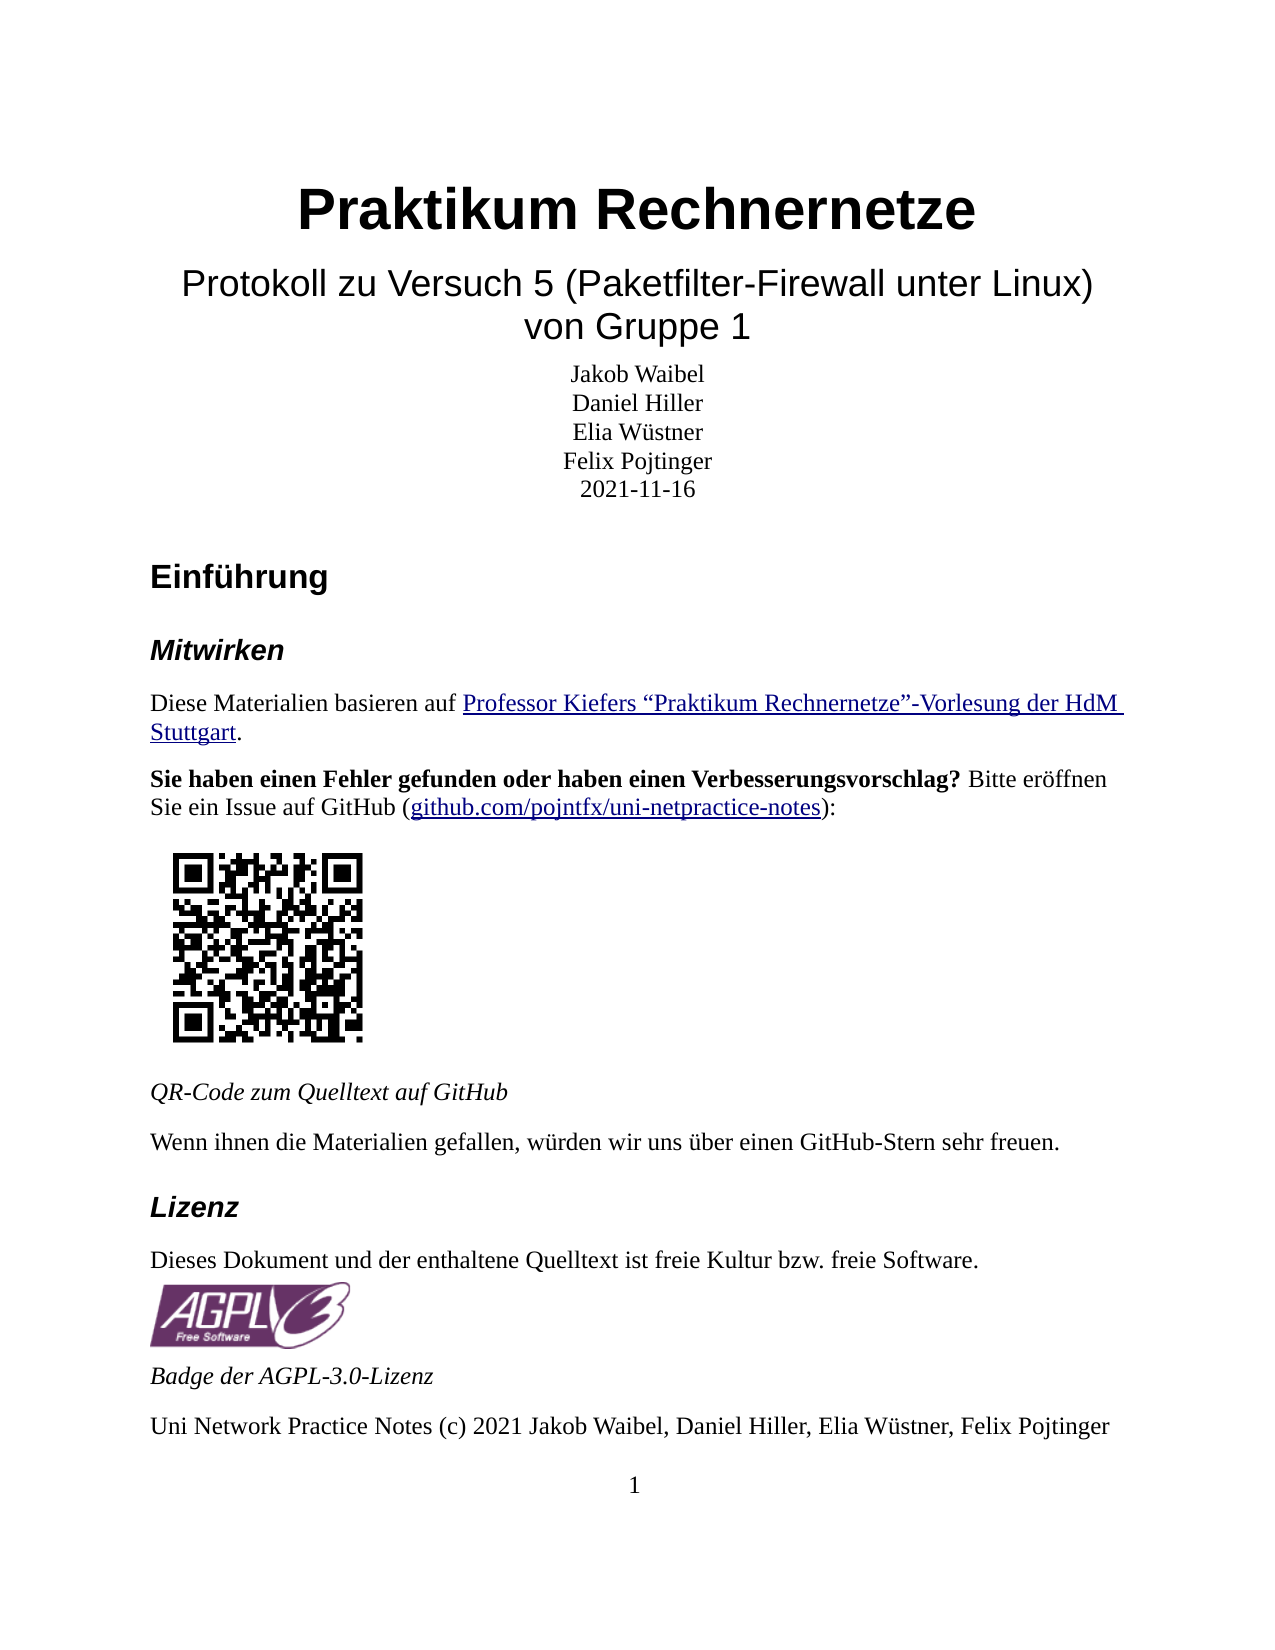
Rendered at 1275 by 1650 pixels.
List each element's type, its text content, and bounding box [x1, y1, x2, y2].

text Elia Wüstner [150, 417, 1125, 446]
title Praktikum Rechnernetze [150, 175, 1125, 242]
text Sie haben einen Fehler gefunden oder haben einen Verbesserungsvorschlag? Bitte eröffnen Sie ein Issue auf GitHub (github.com/pojntfx/uni-netpractice-notes): [150, 764, 1125, 821]
text Jakob Waibel [150, 359, 1125, 388]
text Uni Network Practice Notes (c) 2021 Jakob Waibel, Daniel Hiller, Elia Wüstner, Felix Pojtinger [150, 1411, 1125, 1440]
picture [150, 1282, 350, 1349]
text Felix Pojtinger [150, 446, 1125, 474]
text QR-Code zum Quelltext auf GitHub [150, 1077, 1125, 1106]
subtitle Mitwirken [150, 633, 1125, 667]
text Diese Materialien basieren auf Professor Kiefers “Praktikum Rechnernetze”-Vorlesung der HdM Stuttgart. [150, 688, 1125, 746]
subtitle Einführung [150, 557, 1125, 596]
text 2021-11-16 [150, 474, 1125, 503]
text Dieses Dokument und der enthaltene Quelltext ist freie Kultur bzw. freie Software. [150, 1245, 1125, 1274]
picture [150, 830, 385, 1065]
text Wenn ihnen die Materialien gefallen, würden wir uns über einen GitHub-Stern sehr freuen. [150, 1127, 1125, 1156]
subtitle Protokoll zu Versuch 5 (Paketfilter-Firewall unter Linux) von Gruppe 1 [150, 261, 1125, 347]
subtitle Lizenz [150, 1190, 1125, 1223]
text Badge der AGPL-3.0-Lizenz [150, 1361, 1125, 1390]
text Daniel Hiller [150, 388, 1125, 417]
